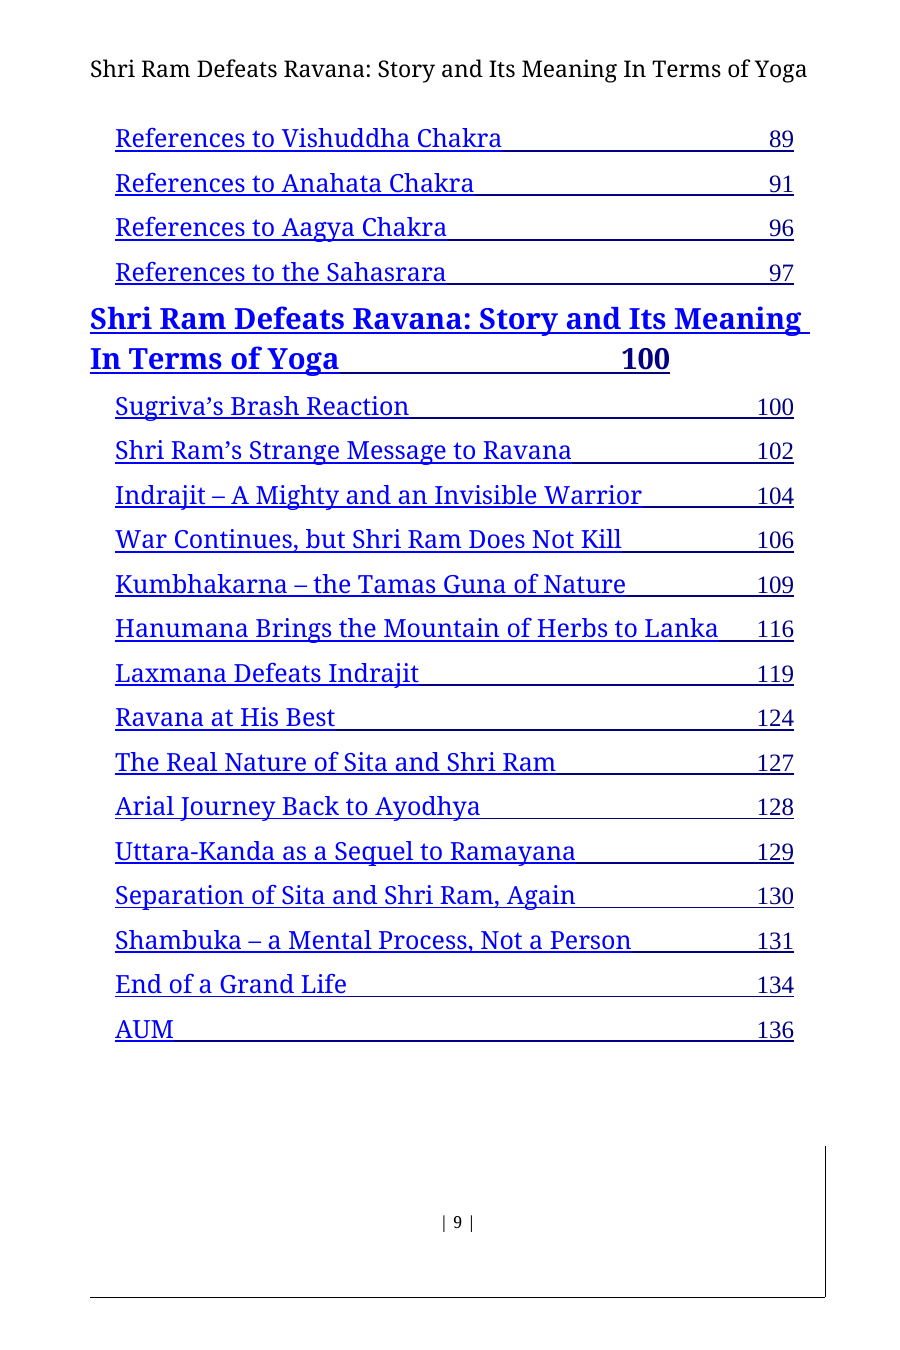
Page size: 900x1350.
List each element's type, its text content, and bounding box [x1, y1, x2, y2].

text Shri Ram’s Strange Message to Ravana 102 [115, 433, 825, 467]
text Hanumana Brings the Mountain of Herbs to Lanka 116 [115, 611, 825, 645]
text Kumbhakarna – the Tamas Guna of Nature 109 [115, 566, 825, 601]
text AUM 136 [115, 1011, 825, 1045]
text Separation of Sita and Shri Ram, Again 130 [115, 878, 825, 912]
text References to Anahata Chakra 91 [115, 165, 825, 199]
text References to Aagya Chakra 96 [115, 210, 825, 244]
text References to the Sahasrara 97 [115, 254, 825, 288]
text Uttara-Kanda as a Sequel to Ramayana 129 [115, 833, 825, 867]
text Laxmana Defeats Indrajit 119 [115, 655, 825, 689]
text Ravana at His Best 124 [115, 700, 825, 734]
text The Real Nature of Sita and Shri Ram 127 [115, 744, 825, 778]
text End of a Grand Life 134 [115, 967, 825, 1001]
text Shambuka – a Mental Process, Not a Person 131 [115, 922, 825, 956]
text References to Vishuddha Chakra 89 [115, 121, 825, 155]
text War Continues, but Shri Ram Does Not Kill 106 [115, 522, 825, 556]
text Sugriva’s Brash Reaction 100 [115, 388, 825, 423]
text Arial Journey Back to Ayodhya 128 [115, 789, 825, 823]
text Indrajit – A Mighty and an Invisible Warrior 104 [115, 477, 825, 512]
text Shri Ram Defeats Ravana: Story and Its Meaning In Terms of Yoga 100 [90, 299, 825, 378]
